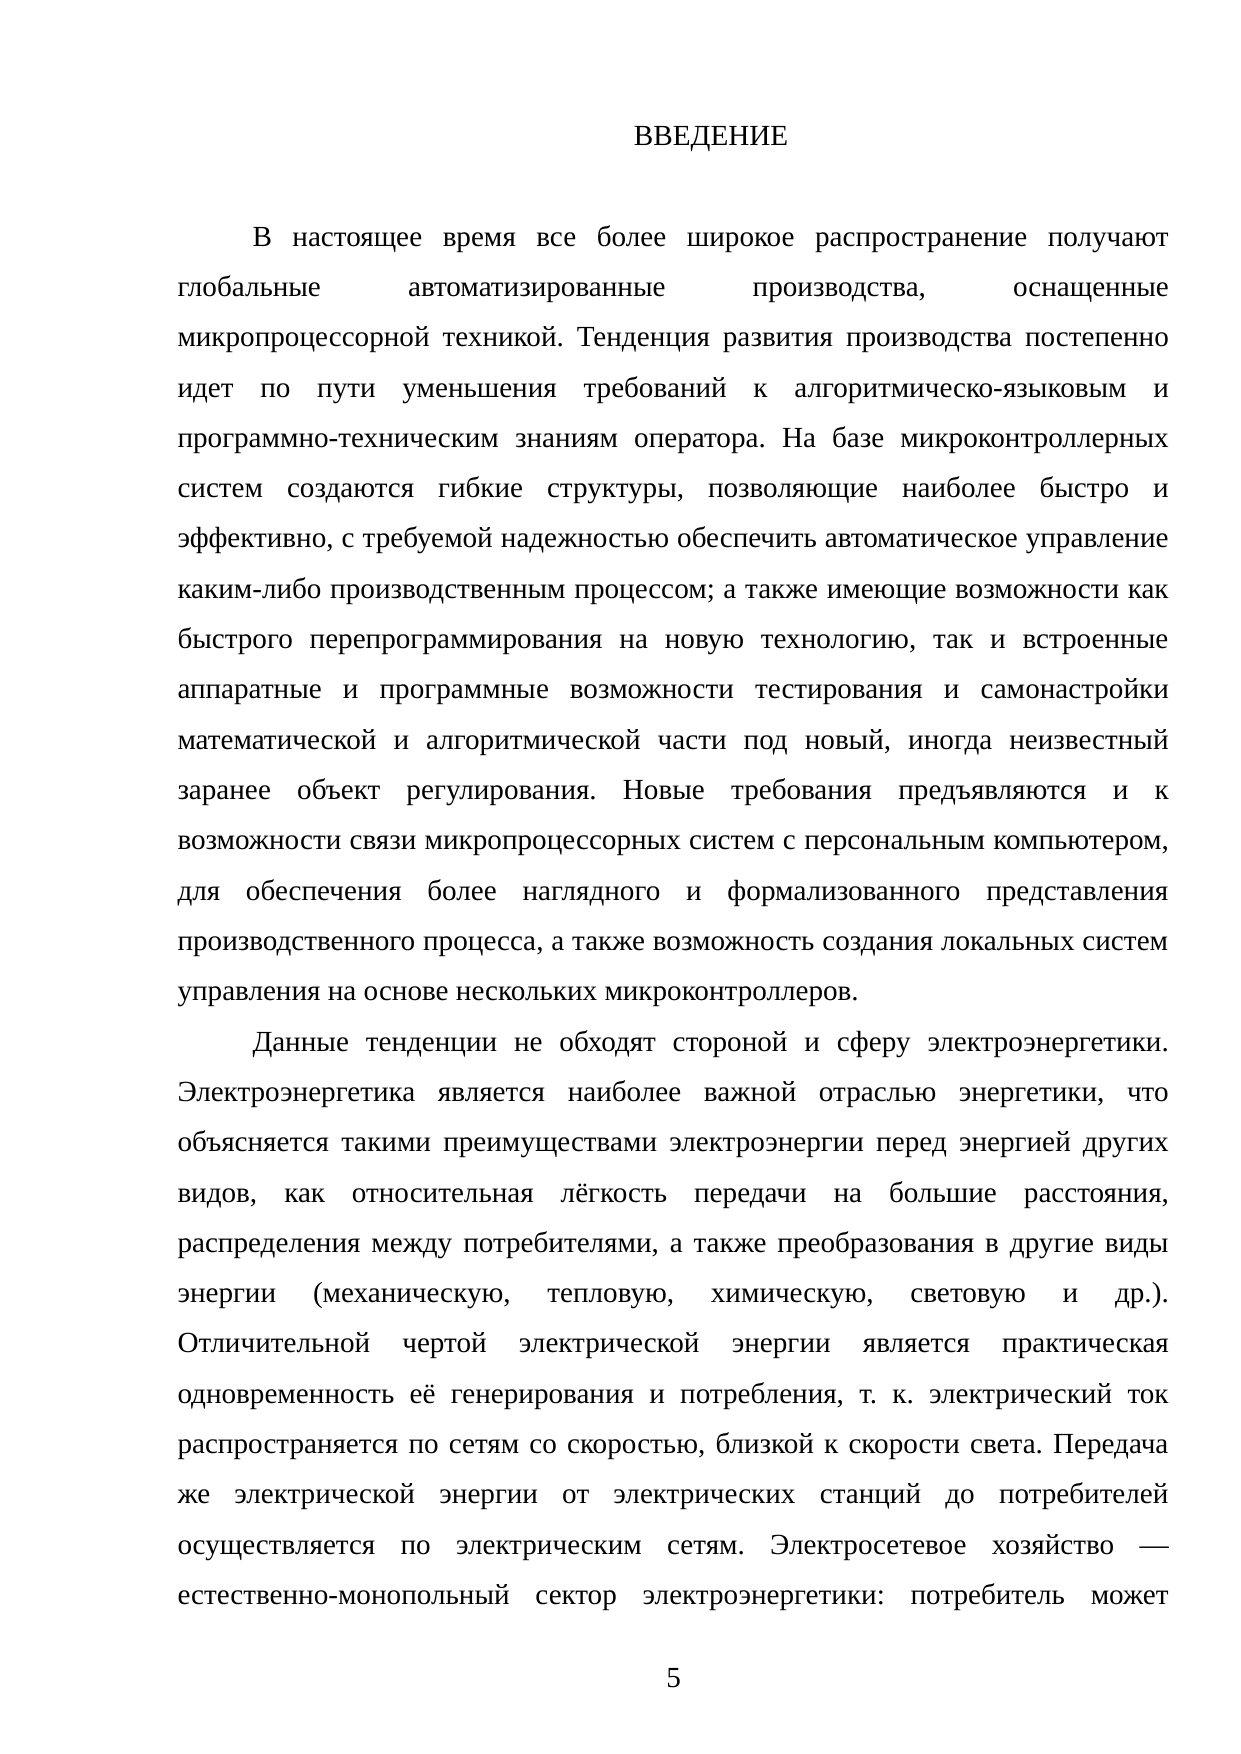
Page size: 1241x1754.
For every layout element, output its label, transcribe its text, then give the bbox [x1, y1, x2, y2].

text Данные тенденции не обходят стороной и сферу электроэнергетики. Электроэнергетика является наиболее важной отраслью энергетики, что объясняется такими преимуществами электроэнергии перед энергией других видов, как относительная лёгкость передачи на большие расстояния, распределения между потребителями, а также преобразования в другие виды энергии (механическую, тепловую, химическую, световую и др.). Отличительной чертой электрической энергии является практическая одновременность её генерирования и потребления, т. к. электрический ток распространяется по сетям со скоростью, близкой к скорости света. Передача же электрической энергии от электрических станций до потребителей осуществляется по электрическим сетям. Электросетевое хозяйство — естественно-монопольный сектор электроэнергетики: потребитель может [177, 1024, 1169, 1611]
text ВВЕДЕНИЕ [177, 118, 1169, 152]
text В настоящее время все более широкое распространение получают глобальные автоматизированные производства, оснащенные микропроцессорной техникой. Тенденция развития производства постепенно идет по пути уменьшения требований к алгоритмическо-языковым и программно-техническим знаниям оператора. На базе микроконтроллерных систем создаются гибкие структуры, позволяющие наиболее быстро и эффективно, с требуемой надежностью обеспечить автоматическое управление каким-либо производственным процессом; а также имеющие возможности как быстрого перепрограммирования на новую технологию, так и встроенные аппаратные и программные возможности тестирования и самонастройки математической и алгоритмической части под новый, иногда неизвестный заранее объект регулирования. Новые требования предъявляются и к возможности связи микропроцессорных систем с персональным компьютером, для обеспечения более наглядного и формализованного представления производственного процесса, а также возможность создания локальных систем управления на основе нескольких микроконтроллеров. [177, 219, 1169, 1007]
